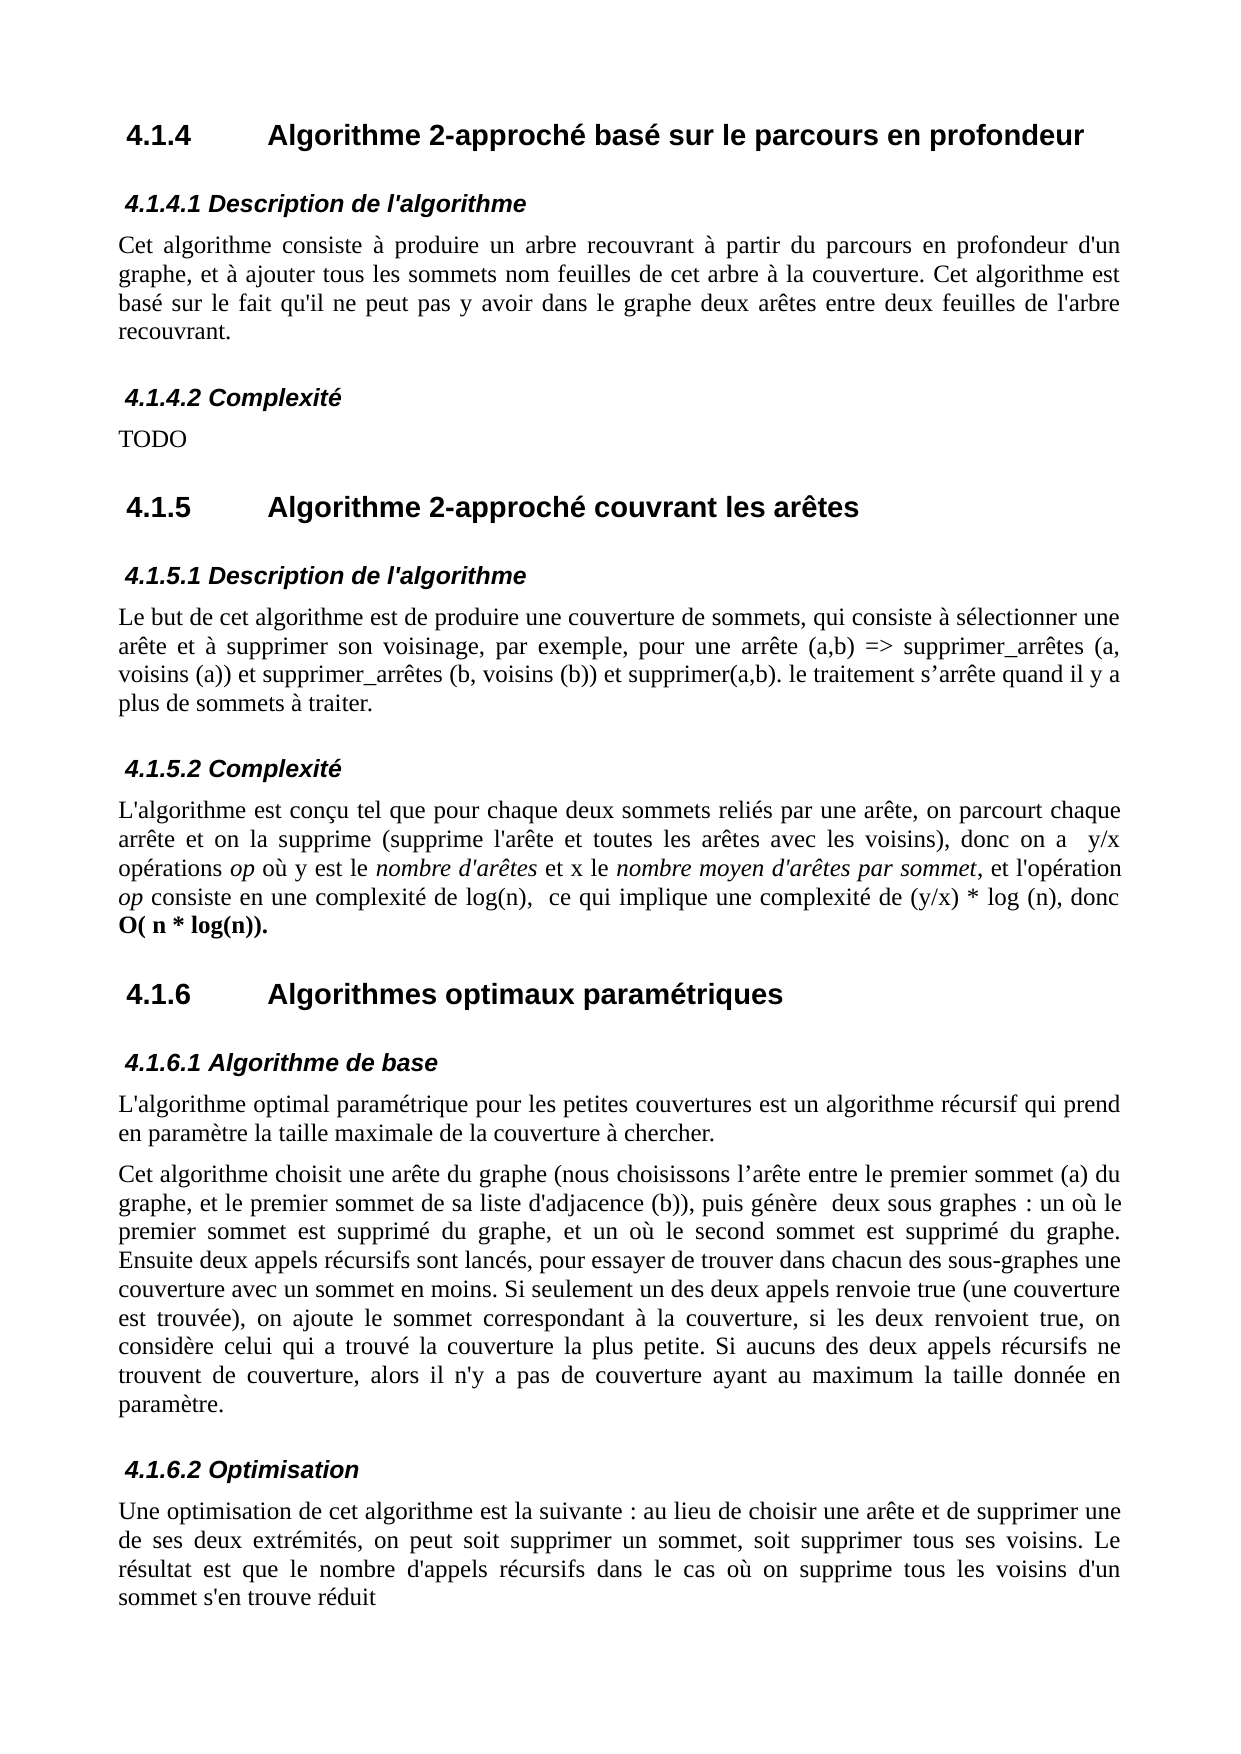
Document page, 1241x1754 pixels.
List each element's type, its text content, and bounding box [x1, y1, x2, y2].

subtitle Algorithme 2-approché couvrant les arêtes [118, 490, 1122, 523]
text Le but de cet algorithme est de produire une couverture de sommets, qui consiste à sélectionner une arête et à supprimer son voisinage, par exemple, pour une arrête (a,b) => supprimer_arrêtes (a, voisins (a)) et supprimer_arrêtes (b, voisins (b)) et supprimer(a,b). le traitement s’arrête quand il y a plus de sommets à traiter. [118, 602, 1122, 717]
subtitle Algorithmes optimaux paramétriques [118, 977, 1122, 1010]
text Une optimisation de cet algorithme est la suivante : au lieu de choisir une arête et de supprimer une de ses deux extrémités, on peut soit supprimer un sommet, soit supprimer tous ses voisins. Le résultat est que le nombre d'appels récursifs dans le cas où on supprime tous les voisins d'un sommet s'en trouve réduit [118, 1496, 1122, 1611]
text L'algorithme optimal paramétrique pour les petites couvertures est un algorithme récursif qui prend en paramètre la taille maximale de la couverture à chercher. [118, 1089, 1122, 1146]
text Cet algorithme choisit une arête du graphe (nous choisissons l’arête entre le premier sommet (a) du graphe, et le premier sommet de sa liste d'adjacence (b)), puis génère deux sous graphes : un où le premier sommet est supprimé du graphe, et un où le second sommet est supprimé du graphe. Ensuite deux appels récursifs sont lancés, pour essayer de trouver dans chacun des sous-graphes une couverture avec un sommet en moins. Si seulement un des deux appels renvoie true (une couverture est trouvée), on ajoute le sommet correspondant à la couverture, si les deux renvoient true, on considère celui qui a trouvé la couverture la plus petite. Si aucuns des deux appels récursifs ne trouvent de couverture, alors il n'y a pas de couverture ayant au maximum la taille donnée en paramètre. [118, 1159, 1122, 1418]
subtitle Optimisation [118, 1455, 1122, 1484]
subtitle Complexité [118, 383, 1122, 411]
subtitle Complexité [118, 754, 1122, 783]
subtitle Description de l'algorithme [118, 561, 1122, 589]
text L'algorithme est conçu tel que pour chaque deux sommets reliés par une arête, on parcourt chaque arrête et on la supprime (supprime l'arête et toutes les arêtes avec les voisins), donc on a y/x opérations op où y est le nombre d'arêtes et x le nombre moyen d'arêtes par sommet, et l'opération op consiste en une complexité de log(n), ce qui implique une complexité de (y/x) * log (n), donc O( n * log(n)). [118, 796, 1122, 939]
subtitle Algorithme de base [118, 1048, 1122, 1076]
subtitle Description de l'algorithme [118, 189, 1122, 218]
text TODO [118, 424, 1122, 452]
text Cet algorithme consiste à produire un arbre recouvrant à partir du parcours en profondeur d'un graphe, et à ajouter tous les sommets nom feuilles de cet arbre à la couverture. Cet algorithme est basé sur le fait qu'il ne peut pas y avoir dans le graphe deux arêtes entre deux feuilles de l'arbre recouvrant. [118, 230, 1122, 345]
subtitle Algorithme 2-approché basé sur le parcours en profondeur [118, 118, 1122, 152]
